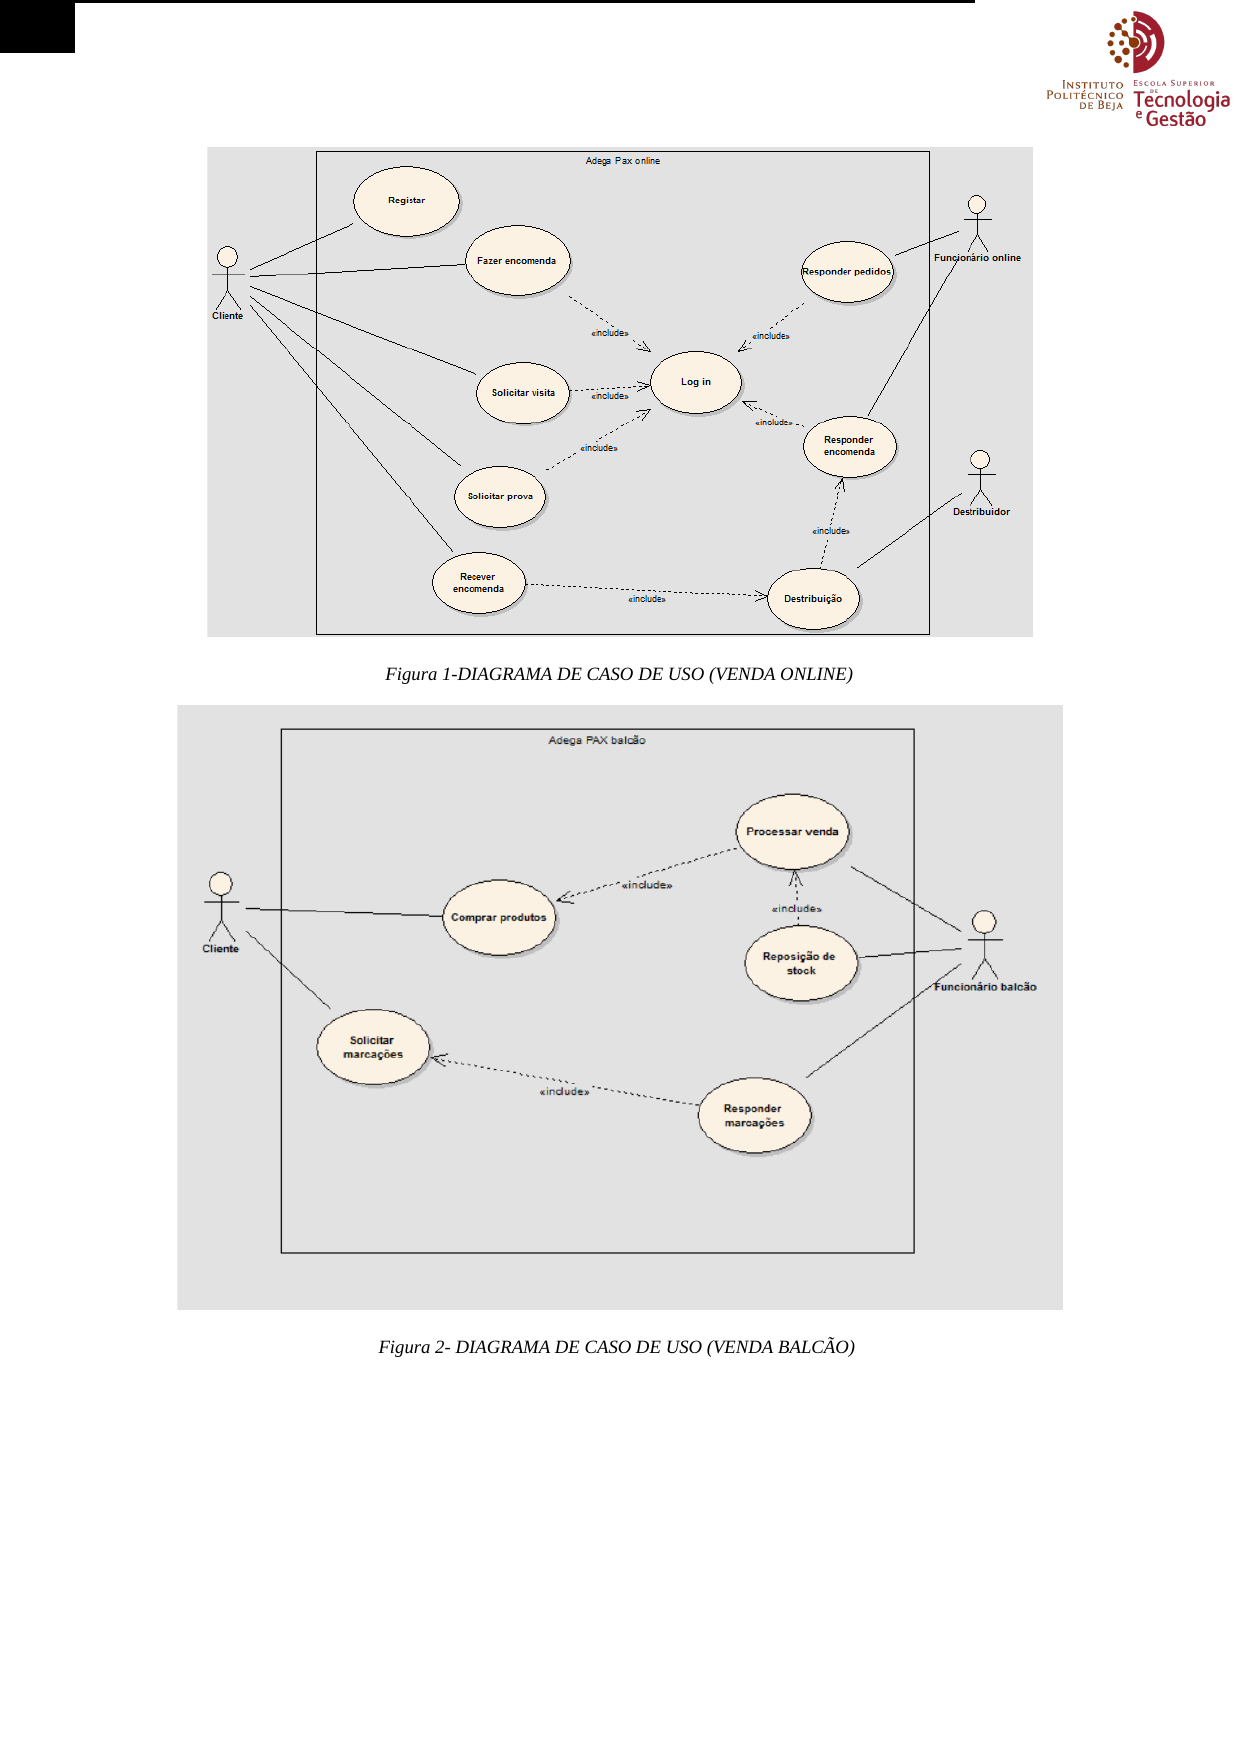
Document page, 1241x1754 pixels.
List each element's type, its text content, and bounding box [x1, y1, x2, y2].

text Figura 2- DIAGRAMA DE CASO DE USO (VENDA BALCÃO) [177, 1336, 1063, 1357]
text Figura 1-DIAGRAMA DE CASO DE USO (VENDA ONLINE) [177, 663, 1063, 684]
